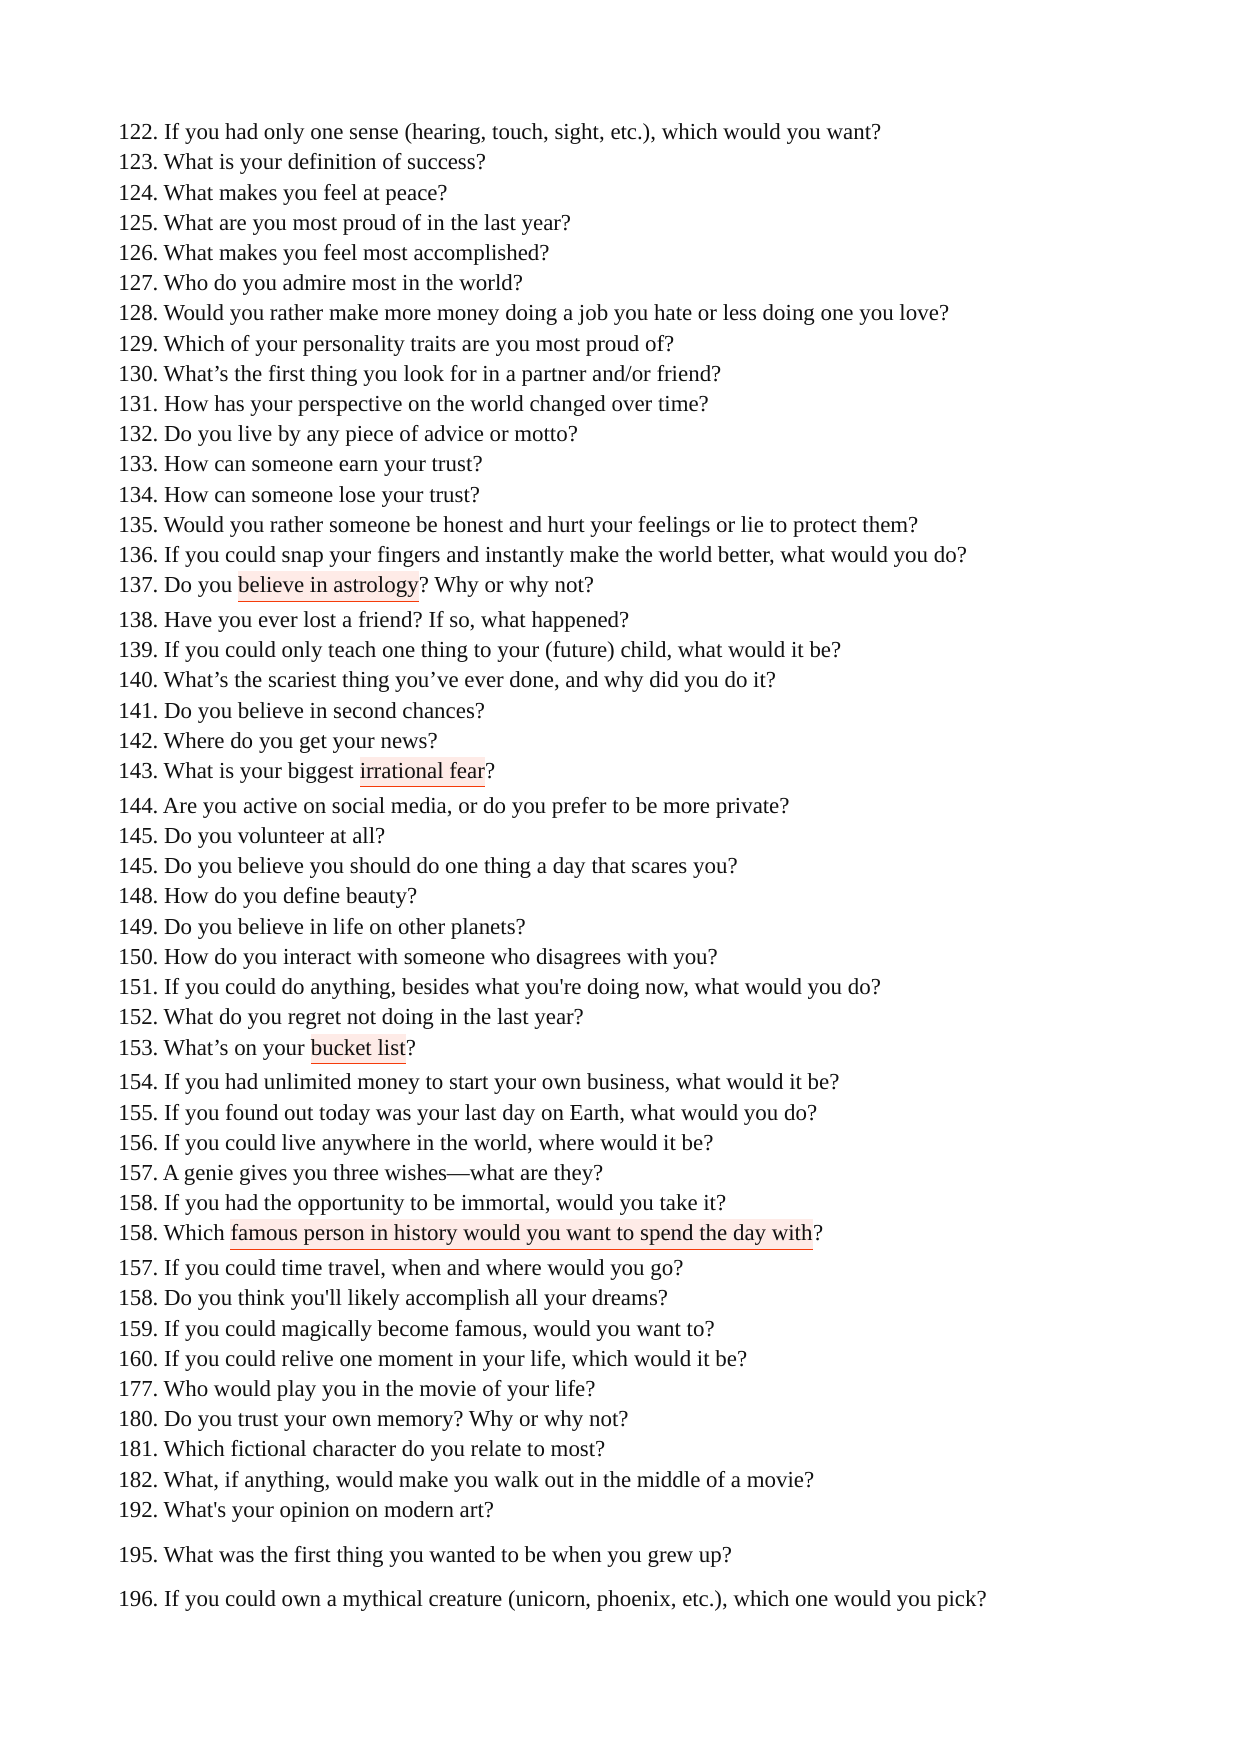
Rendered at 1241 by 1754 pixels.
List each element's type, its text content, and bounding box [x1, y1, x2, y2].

text 139. If you could only teach one thing to your (future) child, what would it be? [118, 636, 1122, 663]
text 154. If you had unlimited money to start your own business, what would it be? [118, 1068, 1122, 1095]
text 128. Would you rather make more money doing a job you hate or less doing one you love? [118, 299, 1122, 326]
text 122. If you had only one sense (hearing, touch, sight, etc.), which would you want? [118, 118, 1122, 144]
text 127. Who do you admire most in the world? [118, 269, 1122, 296]
text 157. If you could time travel, when and where would you go? [118, 1254, 1122, 1281]
text 195. What was the first thing you wanted to be when you grew up? [118, 1541, 1122, 1567]
text 180. Do you trust your own memory? Why or why not? [118, 1405, 1122, 1432]
text 151. If you could do anything, besides what you're doing now, what would you do? [118, 973, 1122, 999]
text 129. Which of your personality traits are you most proud of? [118, 329, 1122, 356]
text 140. What’s the scariest thing you’ve ever done, and why did you do it? [118, 666, 1122, 693]
text 133. How can someone earn your trust? [118, 450, 1122, 477]
text 143. What is your biggest irrational fear? [118, 757, 1122, 787]
text 126. What makes you feel most accomplished? [118, 239, 1122, 265]
text 138. Have you ever lost a friend? If so, what happened? [118, 606, 1122, 632]
text 152. What do you regret not doing in the last year? [118, 1003, 1122, 1030]
text 136. If you could snap your fingers and instantly make the world better, what would you do? [118, 541, 1122, 567]
text 148. How do you define beauty? [118, 882, 1122, 909]
text 196. If you could own a mythical creature (unicorn, phoenix, etc.), which one would you pick? [118, 1585, 1122, 1612]
text 159. If you could magically become famous, would you want to? [118, 1314, 1122, 1341]
text 177. Who would play you in the movie of your life? [118, 1375, 1122, 1401]
text 181. Which fictional character do you relate to most? [118, 1435, 1122, 1462]
text 141. Do you believe in second chances? [118, 697, 1122, 723]
text 156. If you could live anywhere in the world, where would it be? [118, 1129, 1122, 1155]
text 155. If you found out today was your last day on Earth, what would you do? [118, 1098, 1122, 1125]
text 137. Do you believe in astrology? Why or why not? [118, 571, 1122, 602]
text 158. Which famous person in history would you want to spend the day with? [118, 1219, 1122, 1250]
text 124. What makes you feel at peace? [118, 178, 1122, 205]
text 135. Would you rather someone be honest and hurt your feelings or lie to protect them? [118, 511, 1122, 537]
text 132. Do you live by any piece of advice or motto? [118, 420, 1122, 447]
text 160. If you could relive one moment in your life, which would it be? [118, 1345, 1122, 1371]
text 131. How has your perspective on the world changed over time? [118, 390, 1122, 416]
text 130. What’s the first thing you look for in a partner and/or friend? [118, 360, 1122, 386]
text 142. Where do you get your news? [118, 727, 1122, 753]
text 144. Are you active on social media, or do you prefer to be more private? [118, 792, 1122, 818]
text 182. What, if anything, would make you walk out in the middle of a movie? [118, 1466, 1122, 1492]
text 145. Do you volunteer at all? [118, 822, 1122, 848]
text 158. If you had the opportunity to be immortal, would you take it? [118, 1189, 1122, 1216]
text 150. How do you interact with someone who disagrees with you? [118, 943, 1122, 969]
text 125. What are you most proud of in the last year? [118, 209, 1122, 235]
text 123. What is your definition of success? [118, 148, 1122, 175]
text 157. A genie gives you three wishes—what are they? [118, 1159, 1122, 1185]
text 145. Do you believe you should do one thing a day that scares you? [118, 852, 1122, 879]
text 153. What’s on your bucket list? [118, 1033, 1122, 1064]
text 134. How can someone lose your trust? [118, 481, 1122, 507]
text 149. Do you believe in life on other planets? [118, 913, 1122, 939]
text 158. Do you think you'll likely accomplish all your dreams? [118, 1284, 1122, 1311]
text 192. What's your opinion on modern art? [118, 1496, 1122, 1522]
